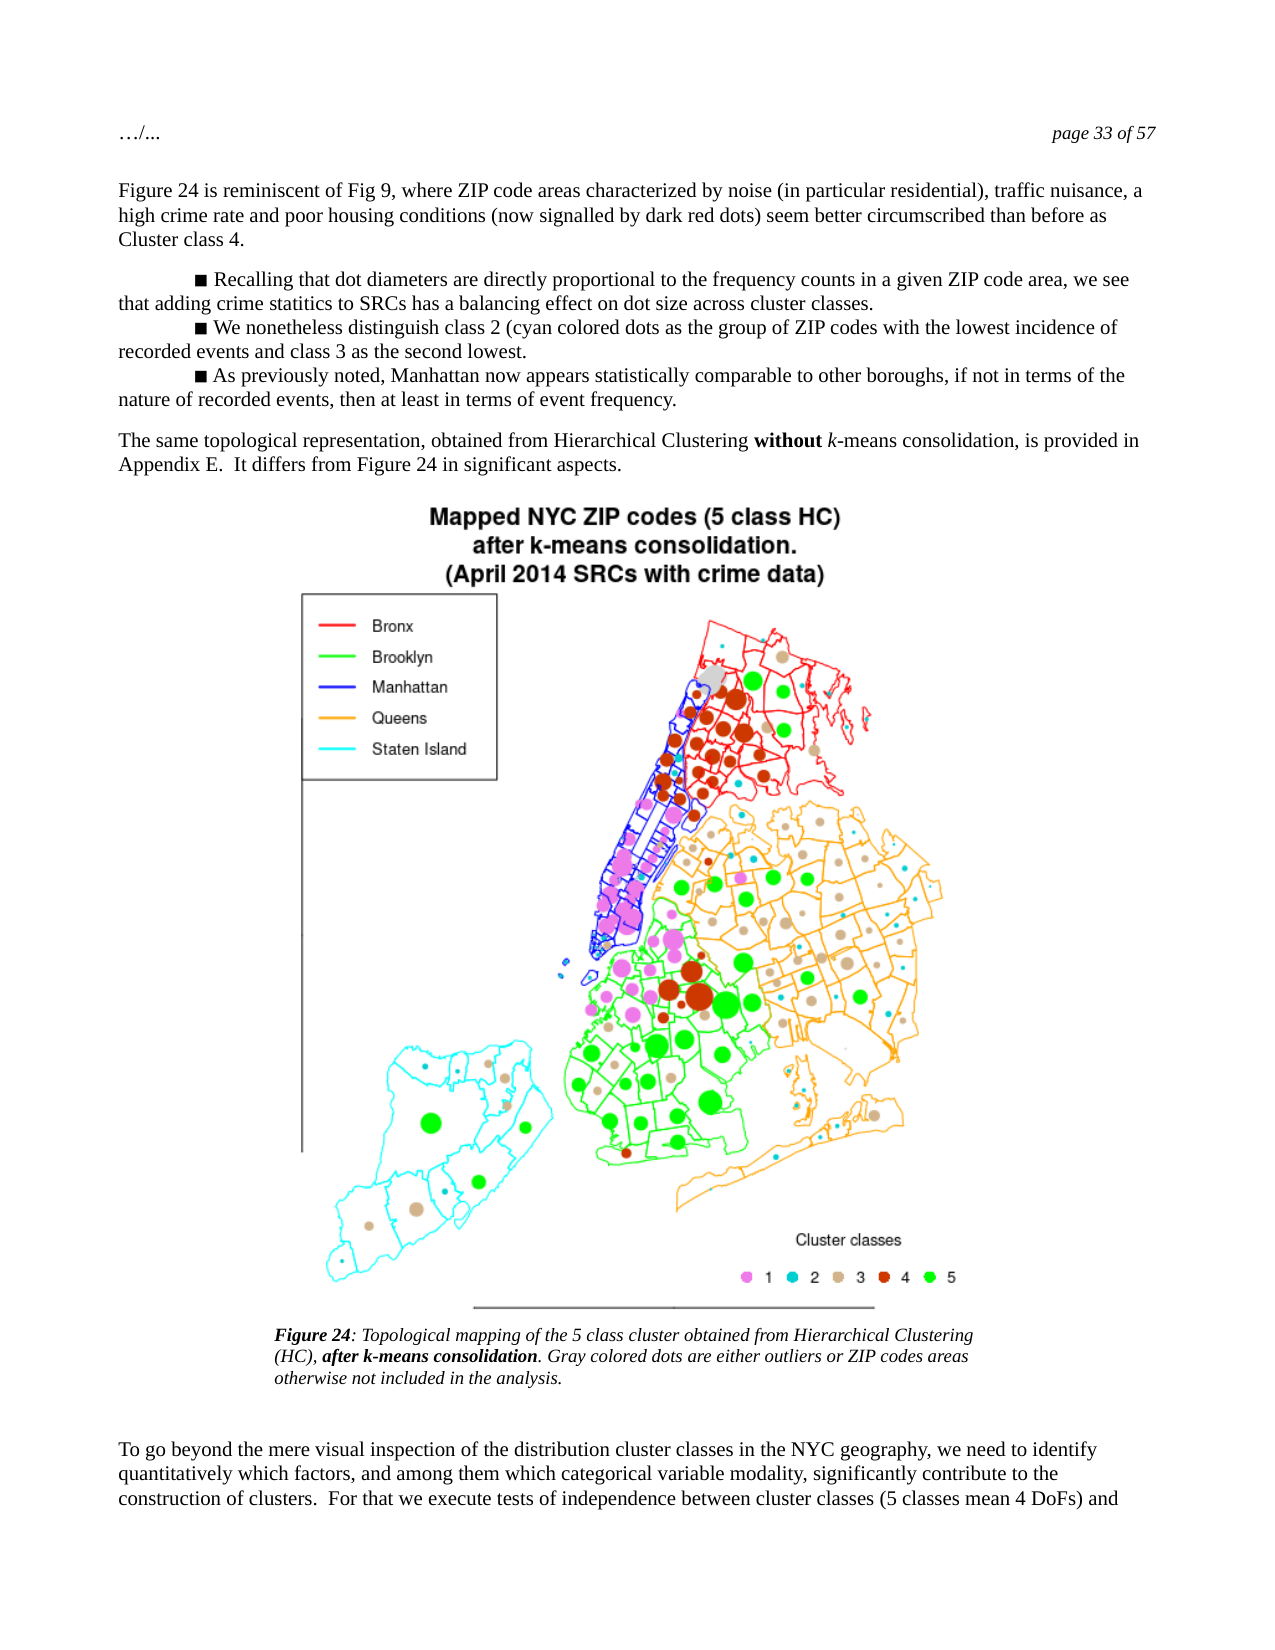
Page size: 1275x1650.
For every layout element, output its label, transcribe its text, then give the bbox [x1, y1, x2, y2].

list ◾ Recalling that dot diameters are directly proportional to the frequency counts in a given ZIP code area, we see that adding crime statitics to SRCs has a balancing effect on dot size across cluster classes. ◾ We nonetheless distinguish class 2 (cyan colored dots as the group of ZIP codes with the lowest incidence of recorded events and class 3 as the second lowest. ◾ As previously noted, Manhattan now appears statistically comparable to other boroughs, if not in terms of the nature of recorded events, then at least in terms of event frequency. [118, 267, 1157, 411]
text The same topological representation, obtained from Hierarchical Clustering without k-means consolidation, is provided in Appendix E. It differs from Figure 24 in significant aspects. [118, 427, 1157, 476]
picture [279, 499, 987, 1324]
list Figure 24 is reminiscent of Fig 9, where ZIP code areas characterized by noise (in particular residential), traffic nuisance, a high crime rate and poor housing conditions (now signalled by dark red dots) seem better circumscribed than before as Cluster class 4. [118, 178, 1157, 251]
text To go beyond the mere visual inspection of the distribution cluster classes in the NYC geography, we need to identify quantitatively which factors, and among them which categorical variable modality, significantly contribute to the construction of clusters. For that we execute tests of independence between cluster classes (5 classes mean 4 DoFs) and [118, 1437, 1157, 1509]
text Figure 24: Topological mapping of the 5 class cluster obtained from Hierarchical Clustering (HC), after k-means consolidation. Gray colored dots are either outliers or ZIP codes areas otherwise not included in the analysis. [274, 494, 996, 1388]
text [274, 1388, 996, 1397]
